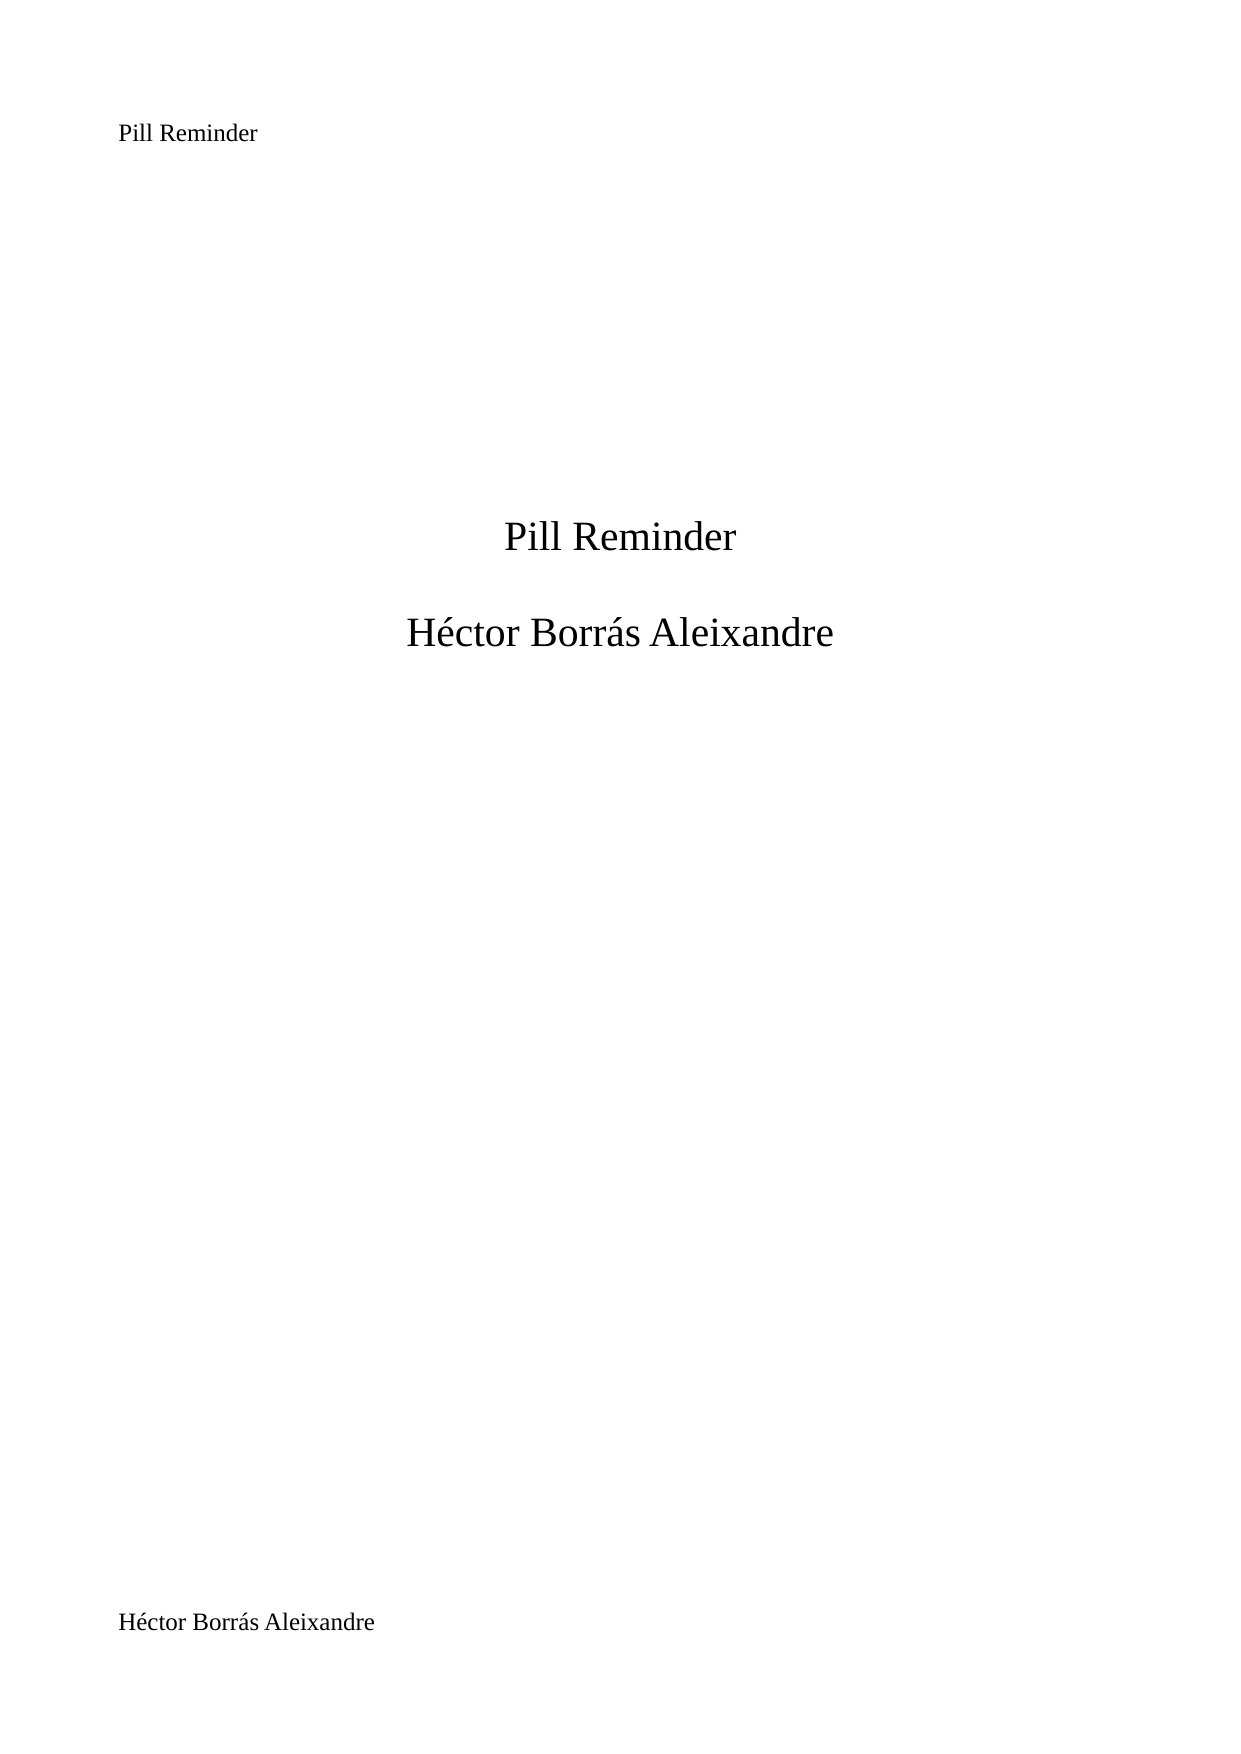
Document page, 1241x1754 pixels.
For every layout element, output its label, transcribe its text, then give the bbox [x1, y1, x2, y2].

text Héctor Borrás Aleixandre [118, 608, 1122, 656]
text Pill Reminder [118, 512, 1122, 560]
